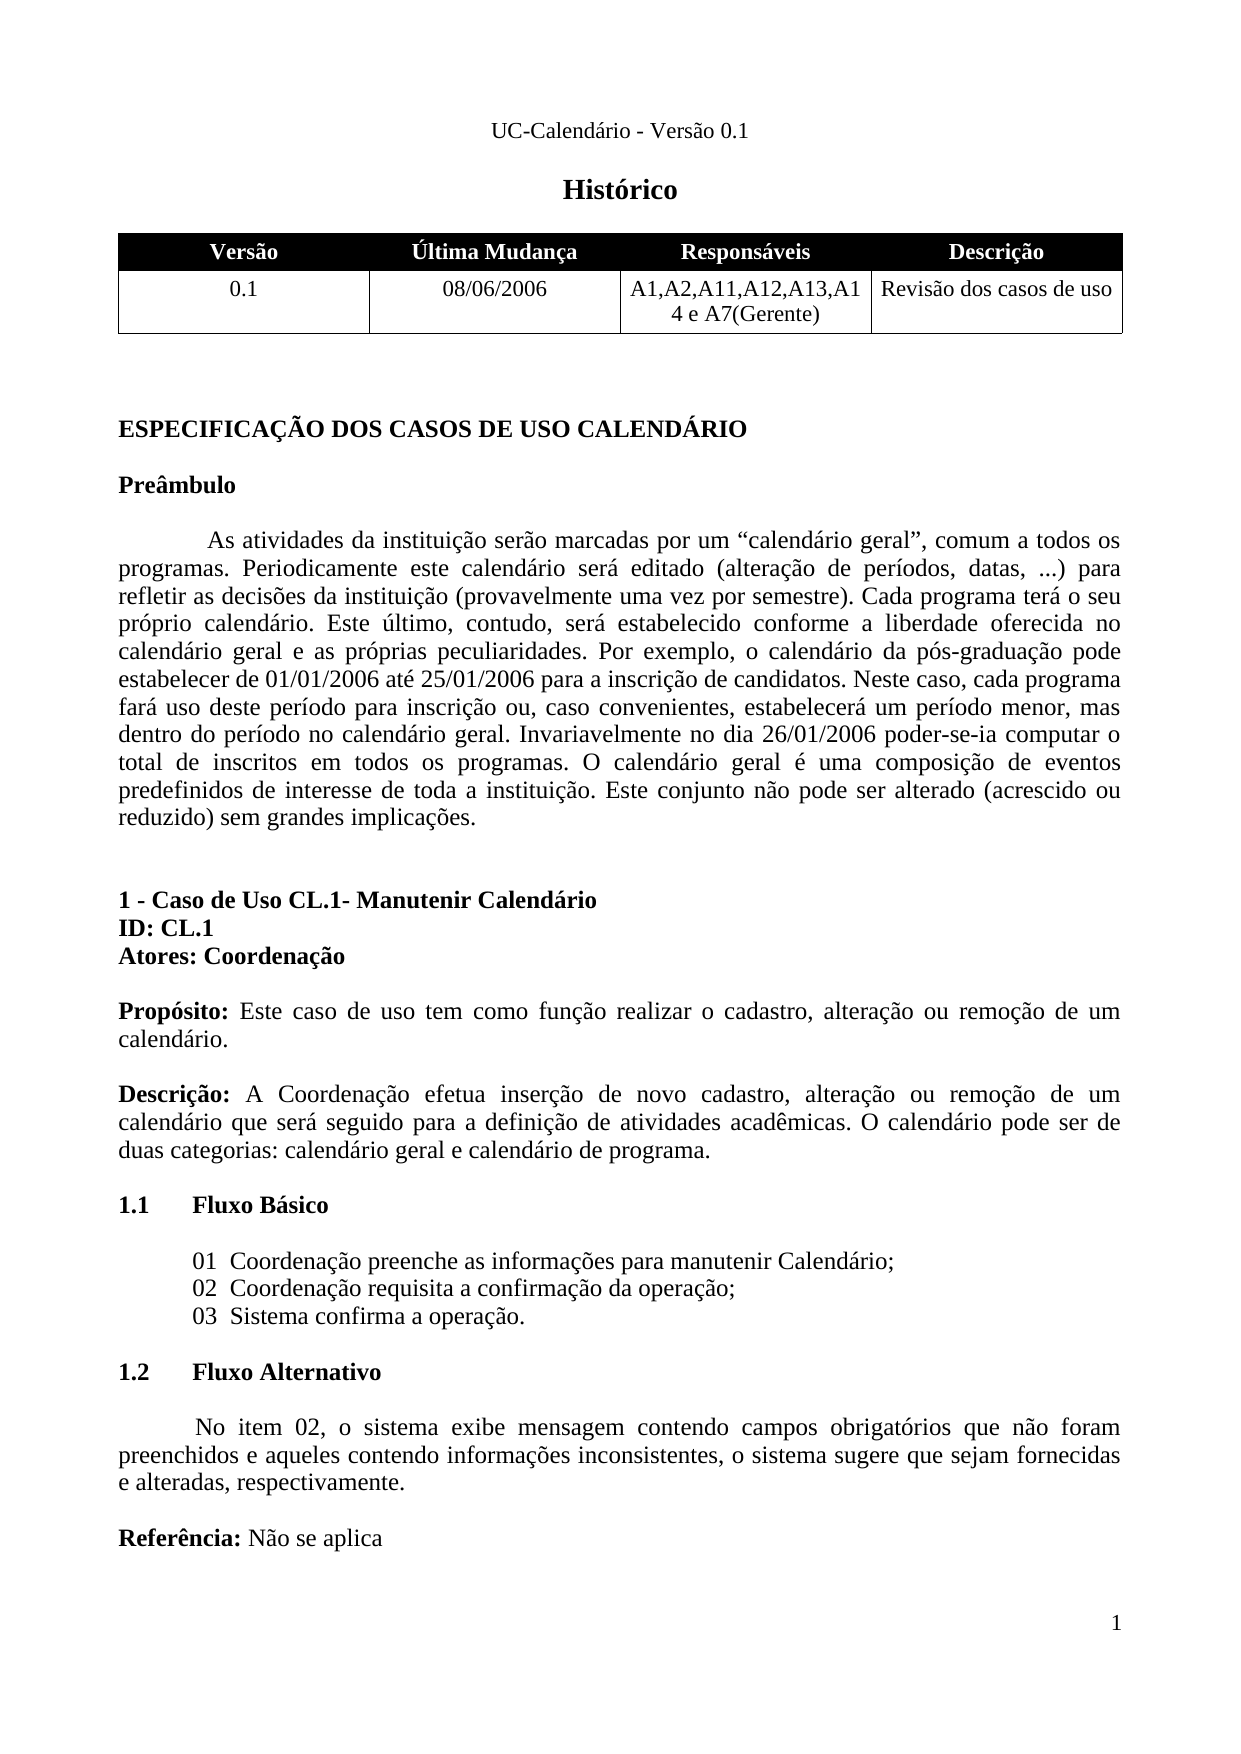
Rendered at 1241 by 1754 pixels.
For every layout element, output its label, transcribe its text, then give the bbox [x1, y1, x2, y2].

text ID: CL.1 [118, 914, 1122, 942]
text 1.2 Fluxo Alternativo [118, 1358, 1122, 1385]
text 02 Coordenação requisita a confirmação da operação; [192, 1274, 1122, 1302]
table_cell Revisão dos casos de uso [872, 271, 1122, 332]
text Referência: Não se aplica [118, 1524, 1122, 1552]
table_cell 08/06/2006 [370, 271, 620, 332]
table_header Responsáveis [621, 234, 871, 270]
text As atividades da instituição serão marcadas por um “calendário geral”, comum a todos os programas. Periodicamente este calendário será editado (alteração de períodos, datas, ...) para refletir as decisões da instituição (provavelmente uma vez por semestre). Cada programa terá o seu próprio calendário. Este último, contudo, será estabelecido conforme a liberdade oferecida no calendário geral e as próprias peculiaridades. Por exemplo, o calendário da pós-graduação pode estabelecer de 01/01/2006 até 25/01/2006 para a inscrição de candidatos. Neste caso, cada programa fará uso deste período para inscrição ou, caso convenientes, estabelecerá um período menor, mas dentro do período no calendário geral. Invariavelmente no dia 26/01/2006 poder-se-ia computar o total de inscritos em todos os programas. O calendário geral é uma composição de eventos predefinidos de interesse de toda a instituição. Este conjunto não pode ser alterado (acrescido ou reduzido) sem grandes implicações. [118, 526, 1122, 831]
text Propósito: Este caso de uso tem como função realizar o cadastro, alteração ou remoção de um calendário. [118, 997, 1122, 1053]
text ESPECIFICAÇÃO DOS CASOS DE USO CALENDÁRIO [118, 416, 1122, 443]
text 1.1 Fluxo Básico [118, 1191, 1122, 1219]
table_header Última Mudança [370, 234, 620, 270]
text 01 Coordenação preenche as informações para manutenir Calendário; [192, 1247, 1122, 1274]
text No item 02, o sistema exibe mensagem contendo campos obrigatórios que não foram preenchidos e aqueles contendo informações inconsistentes, o sistema sugere que sejam fornecidas e alteradas, respectivamente. [118, 1413, 1122, 1496]
text Descrição: A Coordenação efetua inserção de novo cadastro, alteração ou remoção de um calendário que será seguido para a definição de atividades acadêmicas. O calendário pode ser de duas categorias: calendário geral e calendário de programa. [118, 1081, 1122, 1164]
text Atores: Coordenação [118, 942, 1122, 970]
subtitle 1 - Caso de Uso CL.1- Manutenir Calendário [118, 887, 1122, 914]
table_cell A1,A2,A11,A12,A13,A14 e A7(Gerente) [621, 271, 871, 332]
table_cell 0.1 [119, 271, 369, 332]
text 03 Sistema confirma a operação. [192, 1302, 1122, 1330]
text Preâmbulo [118, 471, 1122, 499]
table_header Descrição [872, 234, 1122, 270]
text Histórico [118, 173, 1122, 205]
table_header Versão [119, 234, 369, 270]
